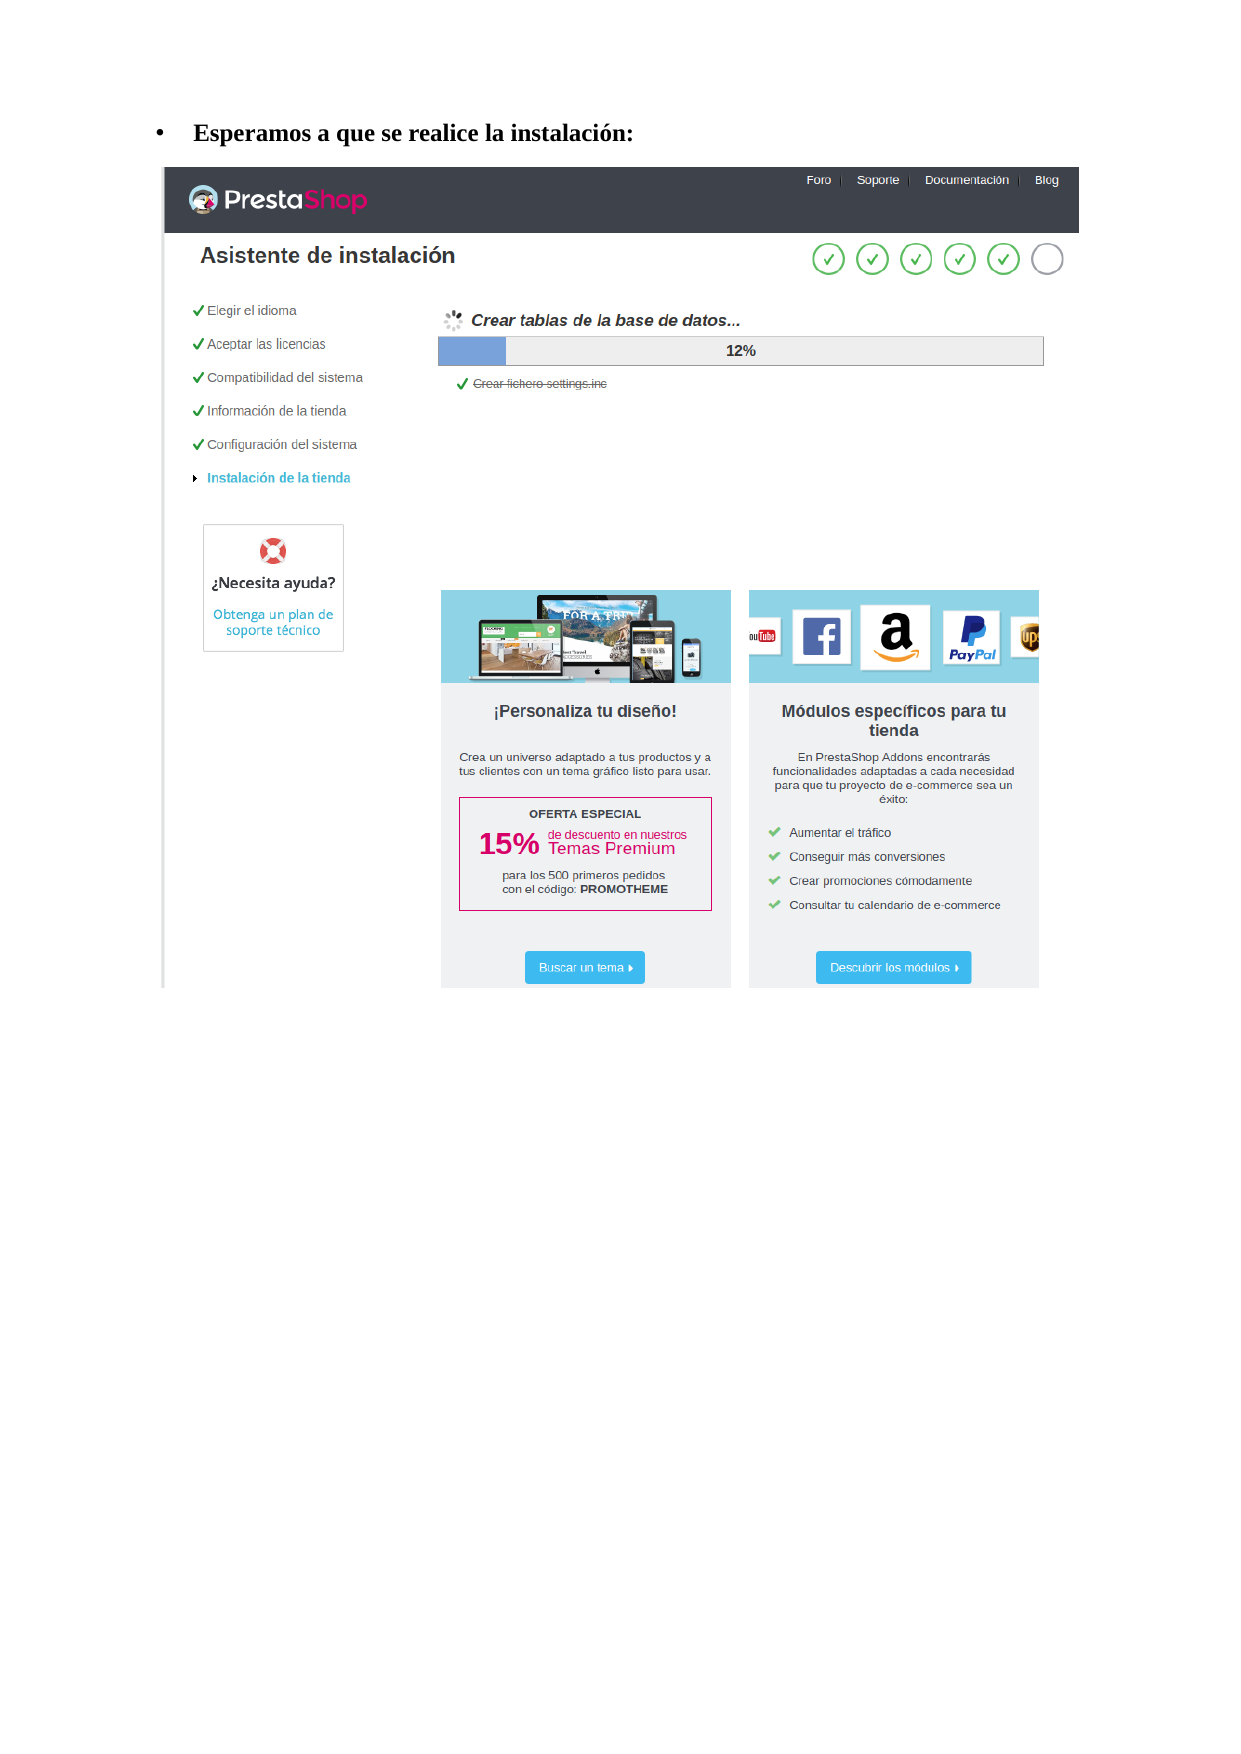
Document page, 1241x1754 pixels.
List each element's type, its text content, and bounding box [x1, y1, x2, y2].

picture [161, 167, 1079, 988]
list Esperamos a que se realice la instalación: [156, 118, 1122, 147]
